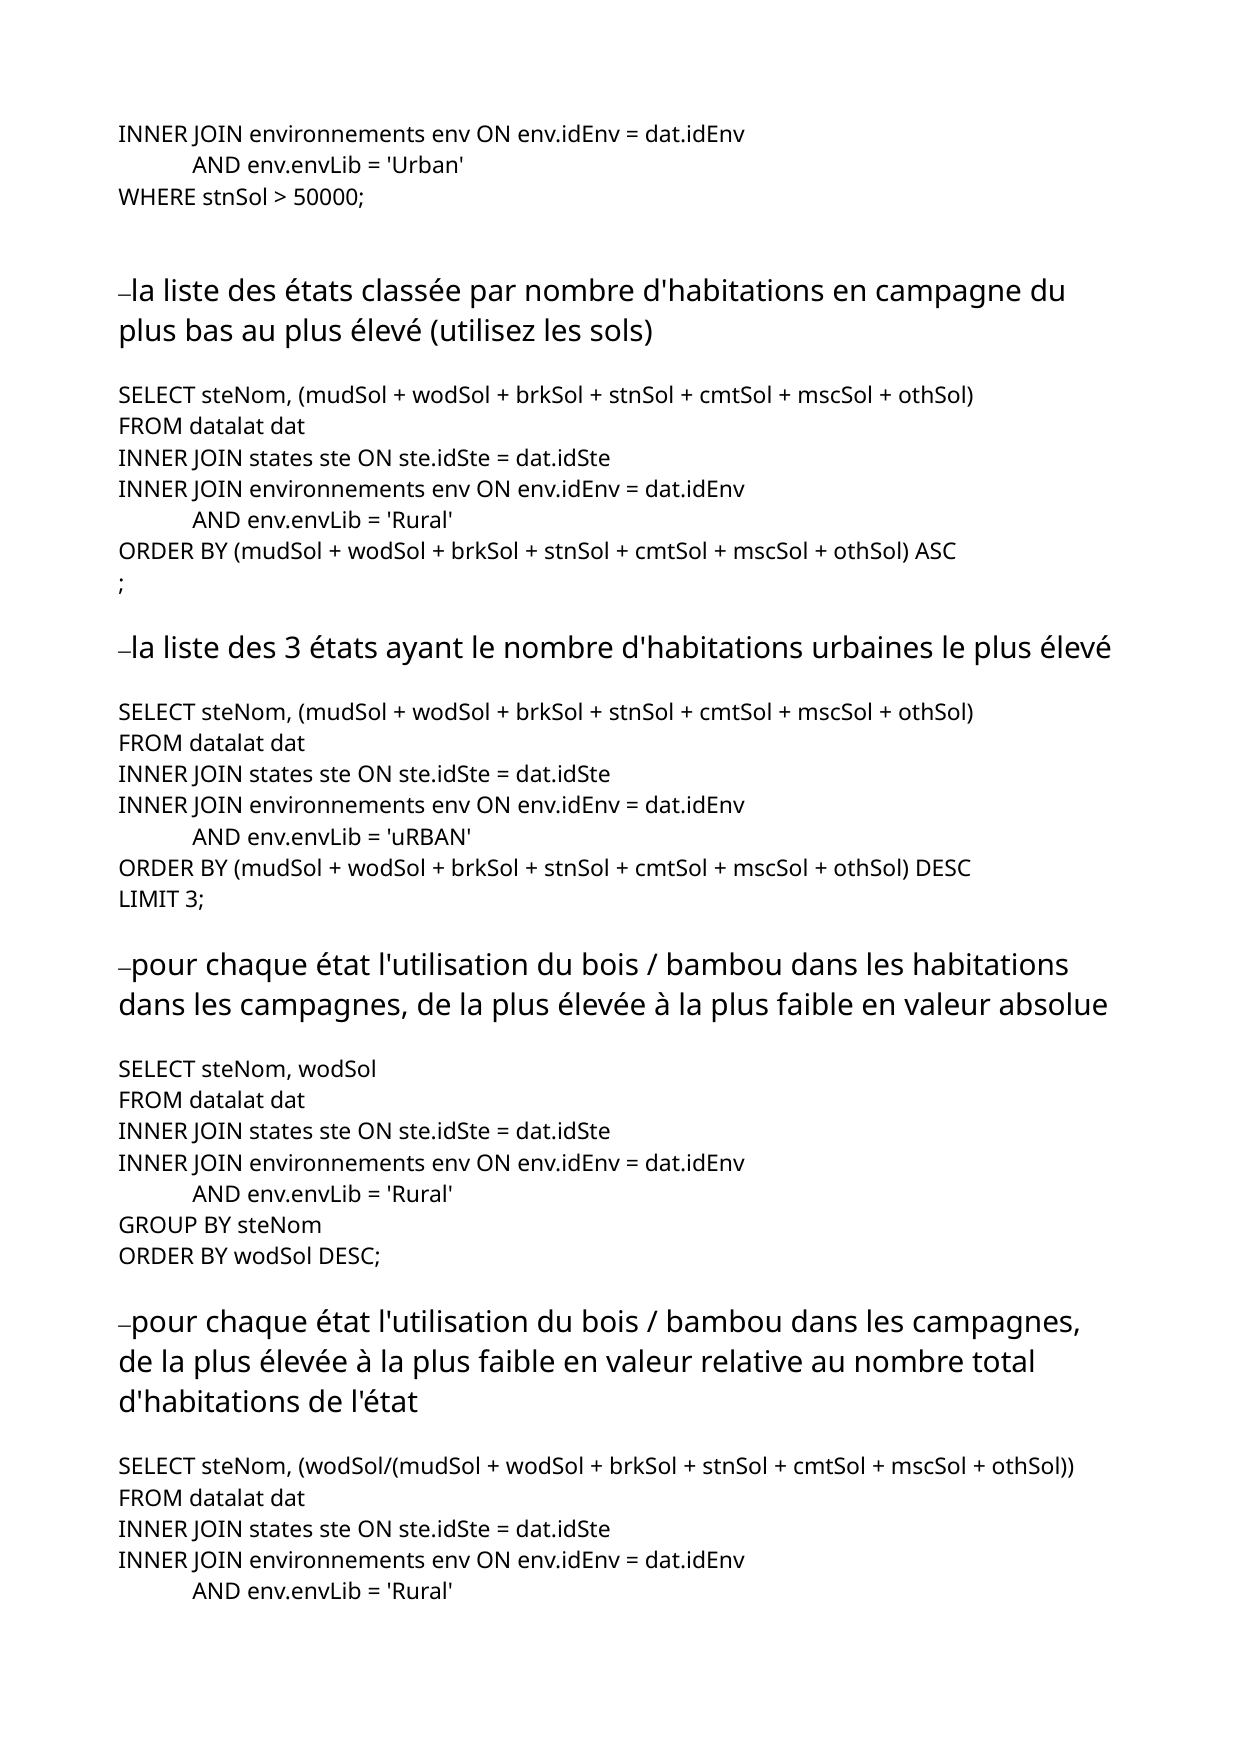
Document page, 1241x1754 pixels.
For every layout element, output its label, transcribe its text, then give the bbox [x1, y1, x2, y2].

text INNER JOIN environnements env ON env.idEnv = dat.idEnv [118, 1544, 1122, 1575]
text –pour chaque état l'utilisation du bois / bambou dans les habitations dans les campagnes, de la plus élevée à la plus faible en valeur absolue [118, 943, 1122, 1024]
text SELECT steNom, (wodSol/(mudSol + wodSol + brkSol + stnSol + cmtSol + mscSol + othSol)) [118, 1450, 1122, 1481]
text ORDER BY (mudSol + wodSol + brkSol + stnSol + cmtSol + mscSol + othSol) ASC [118, 535, 1122, 566]
text SELECT steNom, (mudSol + wodSol + brkSol + stnSol + cmtSol + mscSol + othSol) [118, 379, 1122, 410]
text FROM datalat dat [118, 1084, 1122, 1115]
text INNER JOIN environnements env ON env.idEnv = dat.idEnv [118, 473, 1122, 504]
text SELECT steNom, (mudSol + wodSol + brkSol + stnSol + cmtSol + mscSol + othSol) [118, 696, 1122, 727]
text FROM datalat dat [118, 1481, 1122, 1513]
text –pour chaque état l'utilisation du bois / bambou dans les campagnes, de la plus élevée à la plus faible en valeur relative au nombre total d'habitations de l'état [118, 1300, 1122, 1421]
text FROM datalat dat [118, 410, 1122, 441]
text INNER JOIN states ste ON ste.idSte = dat.idSte [118, 441, 1122, 473]
text AND env.envLib = 'Rural' [118, 1575, 1122, 1606]
text FROM datalat dat [118, 727, 1122, 758]
text ; [118, 566, 1122, 598]
text ORDER BY (mudSol + wodSol + brkSol + stnSol + cmtSol + mscSol + othSol) DESC [118, 852, 1122, 883]
text AND env.envLib = 'uRBAN' [118, 821, 1122, 852]
text –la liste des 3 états ayant le nombre d'habitations urbaines le plus élevé [118, 626, 1122, 667]
text INNER JOIN states ste ON ste.idSte = dat.idSte [118, 1115, 1122, 1146]
text AND env.envLib = 'Rural' [118, 1178, 1122, 1209]
text INNER JOIN states ste ON ste.idSte = dat.idSte [118, 758, 1122, 789]
text INNER JOIN states ste ON ste.idSte = dat.idSte [118, 1513, 1122, 1544]
text SELECT steNom, wodSol [118, 1053, 1122, 1084]
text GROUP BY steNom [118, 1209, 1122, 1240]
text INNER JOIN environnements env ON env.idEnv = dat.idEnv [118, 1146, 1122, 1178]
text INNER JOIN environnements env ON env.idEnv = dat.idEnv [118, 789, 1122, 821]
text AND env.envLib = 'Urban' [118, 149, 1122, 181]
text LIMIT 3; [118, 883, 1122, 914]
text –la liste des états classée par nombre d'habitations en campagne du plus bas au plus élevé (utilisez les sols) [118, 269, 1122, 350]
text AND env.envLib = 'Rural' [118, 504, 1122, 535]
text WHERE stnSol > 50000; [118, 181, 1122, 212]
text ORDER BY wodSol DESC; [118, 1240, 1122, 1271]
text INNER JOIN environnements env ON env.idEnv = dat.idEnv [118, 118, 1122, 149]
